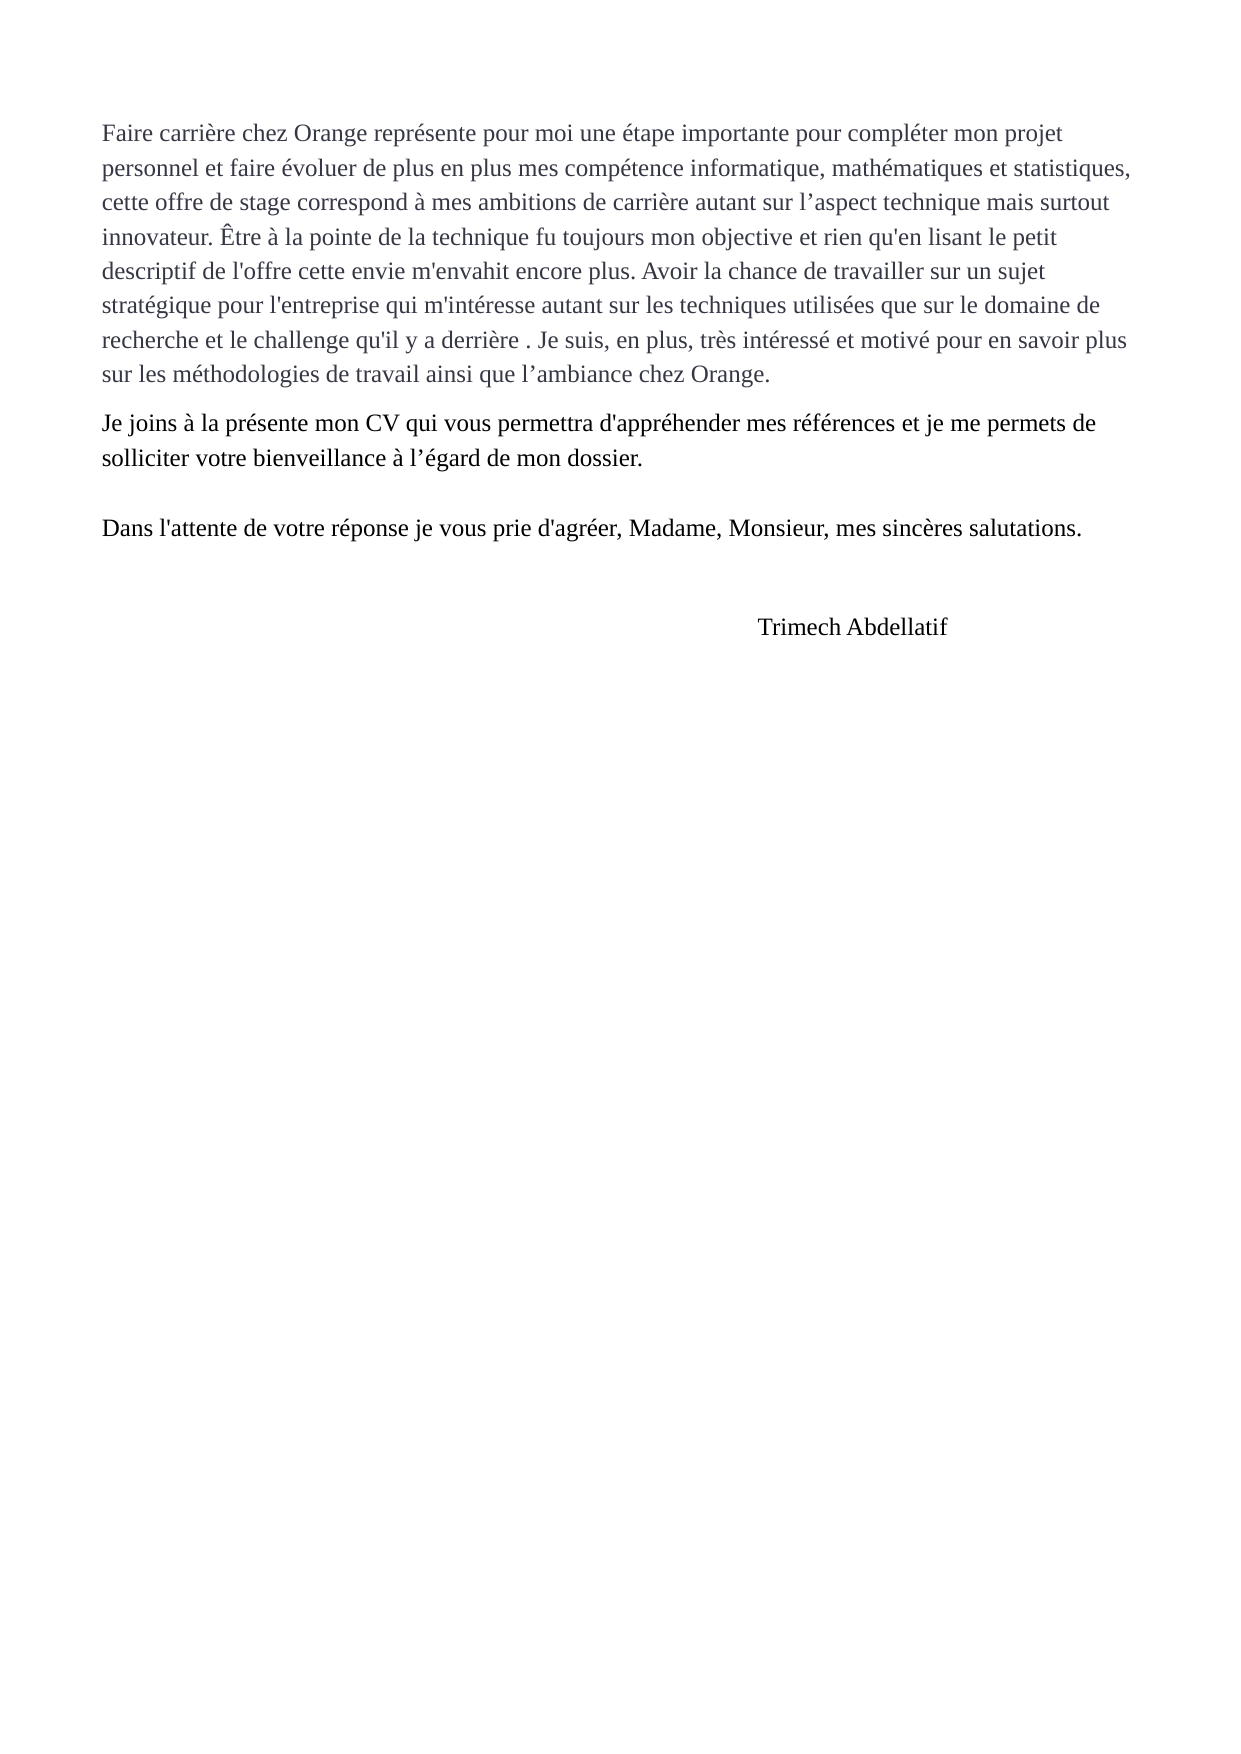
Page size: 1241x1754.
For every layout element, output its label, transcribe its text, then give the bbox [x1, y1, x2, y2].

table_cell Faire carrière chez Orange représente pour moi une étape importante pour compléter mon projet personnel et faire évoluer de plus en plus mes compétence informatique, mathématiques et statistiques, cette offre de stage correspond à mes ambitions de carrière autant sur l’aspect technique mais surtout innovateur. Être à la pointe de la technique fu toujours mon objective et rien qu'en lisant le petit descriptif de l'offre cette envie m'envahit encore plus. Avoir la chance de travailler sur un sujet stratégique pour l'entreprise qui m'intéresse autant sur les techniques utilisées que sur le domaine de recherche et le challenge qu'il y a derrière . Je suis, en plus, très intéressé et motivé pour en savoir plus sur les méthodologies de travail ainsi que l’ambiance chez Orange. Je joins à la présente mon CV qui vous permettra d'appréhender mes références et je me permets de solliciter votre bienveillance à l’égard de mon dossier. Dans l'attente de votre réponse je vous prie d'agréer, Madame, Monsieur, mes sincères salutations. Trimech Abdellatif [102, 118, 1153, 671]
table_cell [102, 671, 1153, 729]
